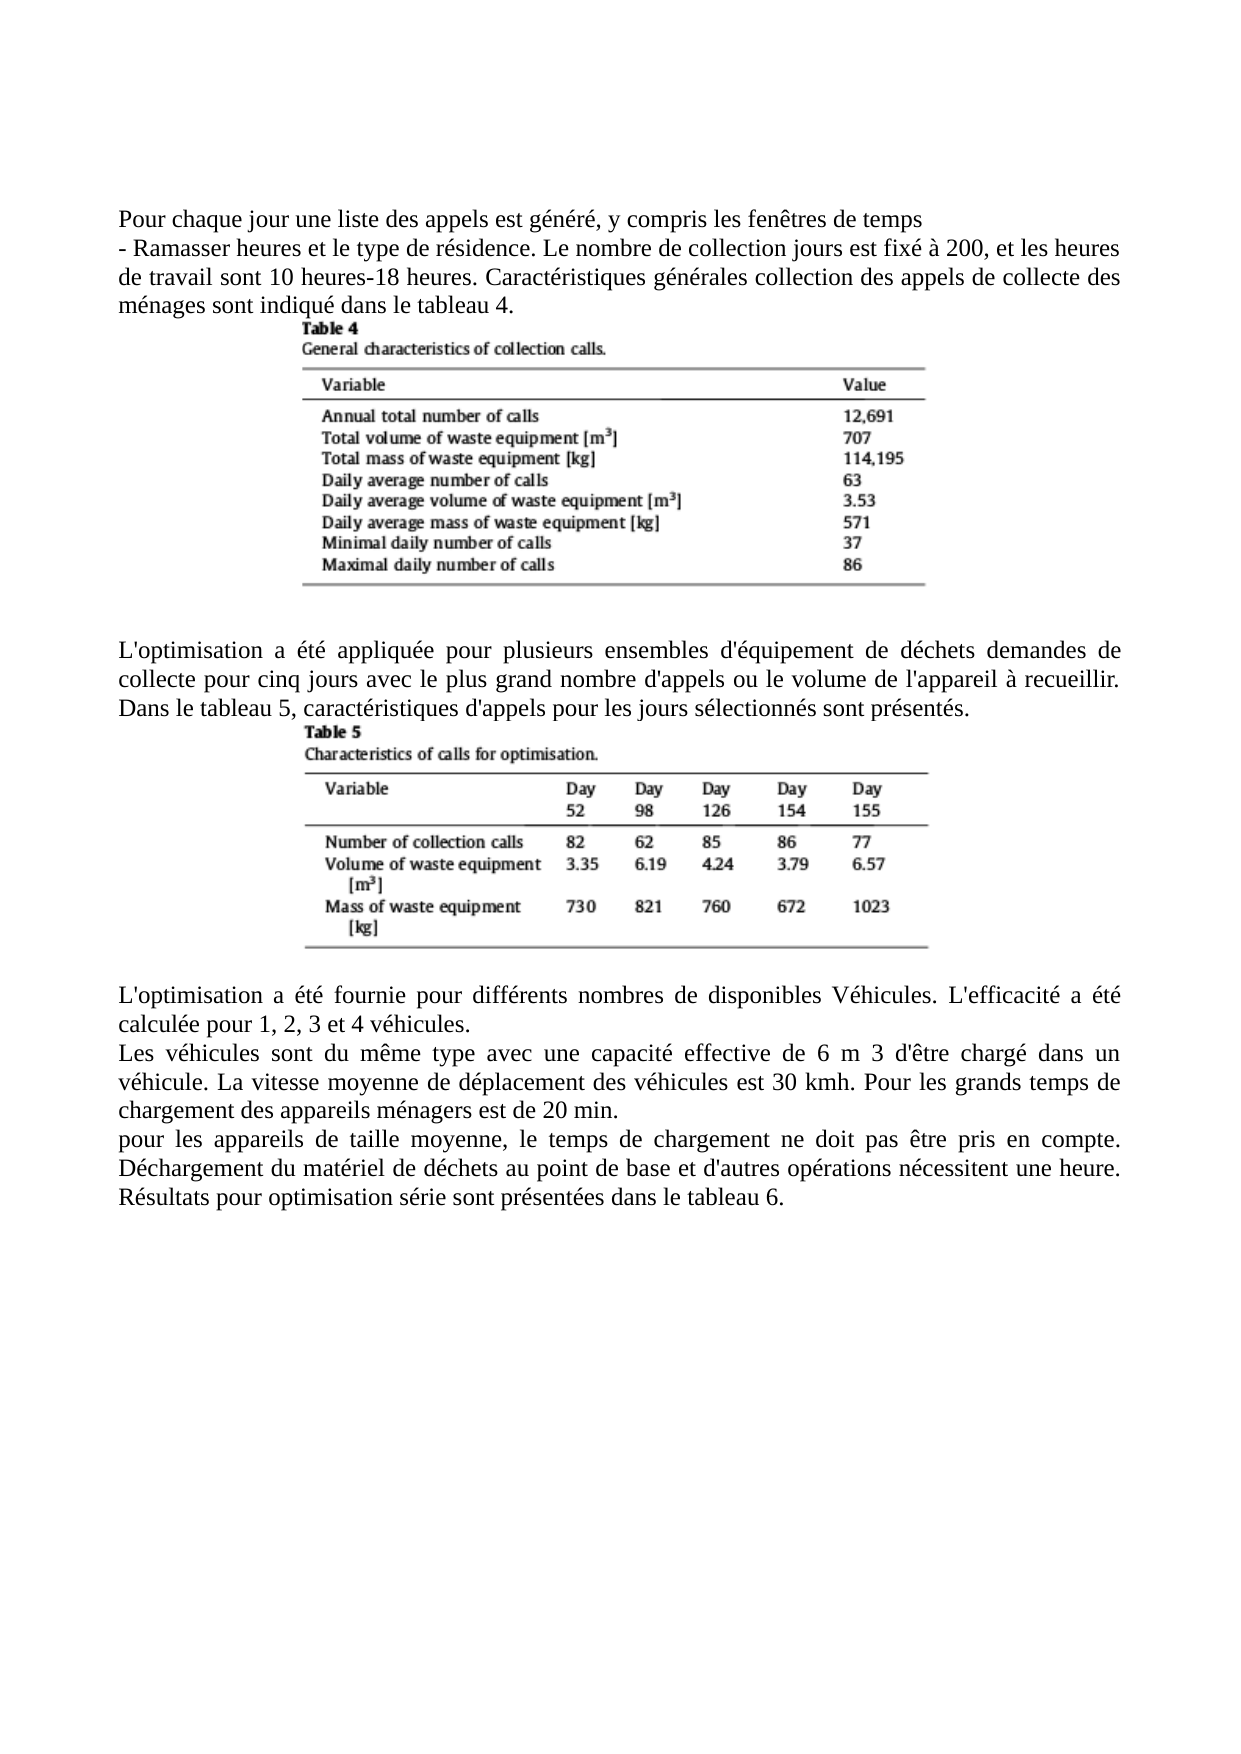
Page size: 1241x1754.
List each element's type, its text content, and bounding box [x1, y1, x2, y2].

text Les véhicules sont du même type avec une capacité effective de 6 m 3 d'être chargé dans un véhicule. La vitesse moyenne de déplacement des véhicules est 30 kmh. Pour les grands temps de chargement des appareils ménagers est de 20 min. [118, 1038, 1122, 1124]
text - Ramasser heures et le type de résidence. Le nombre de collection jours est fixé à 200, et les heures de travail sont 10 heures-18 heures. Caractéristiques générales collection des appels de collecte des ménages sont indiqué dans le tableau 4. [118, 233, 1122, 319]
picture [299, 721, 942, 963]
picture [302, 319, 939, 610]
text L'optimisation a été appliquée pour plusieurs ensembles d'équipement de déchets demandes de collecte pour cinq jours avec le plus grand nombre d'appels ou le volume de l'appareil à recueillir. Dans le tableau 5, caractéristiques d'appels pour les jours sélectionnés sont présentés. [118, 636, 1122, 722]
text Pour chaque jour une liste des appels est généré, y compris les fenêtres de temps [118, 204, 1122, 233]
text pour les appareils de taille moyenne, le temps de chargement ne doit pas être pris en compte. Déchargement du matériel de déchets au point de base et d'autres opérations nécessitent une heure. Résultats pour optimisation série sont présentées dans le tableau 6. [118, 1124, 1122, 1211]
text L'optimisation a été fournie pour différents nombres de disponibles Véhicules. L'efficacité a été calculée pour 1, 2, 3 et 4 véhicules. [118, 981, 1122, 1038]
